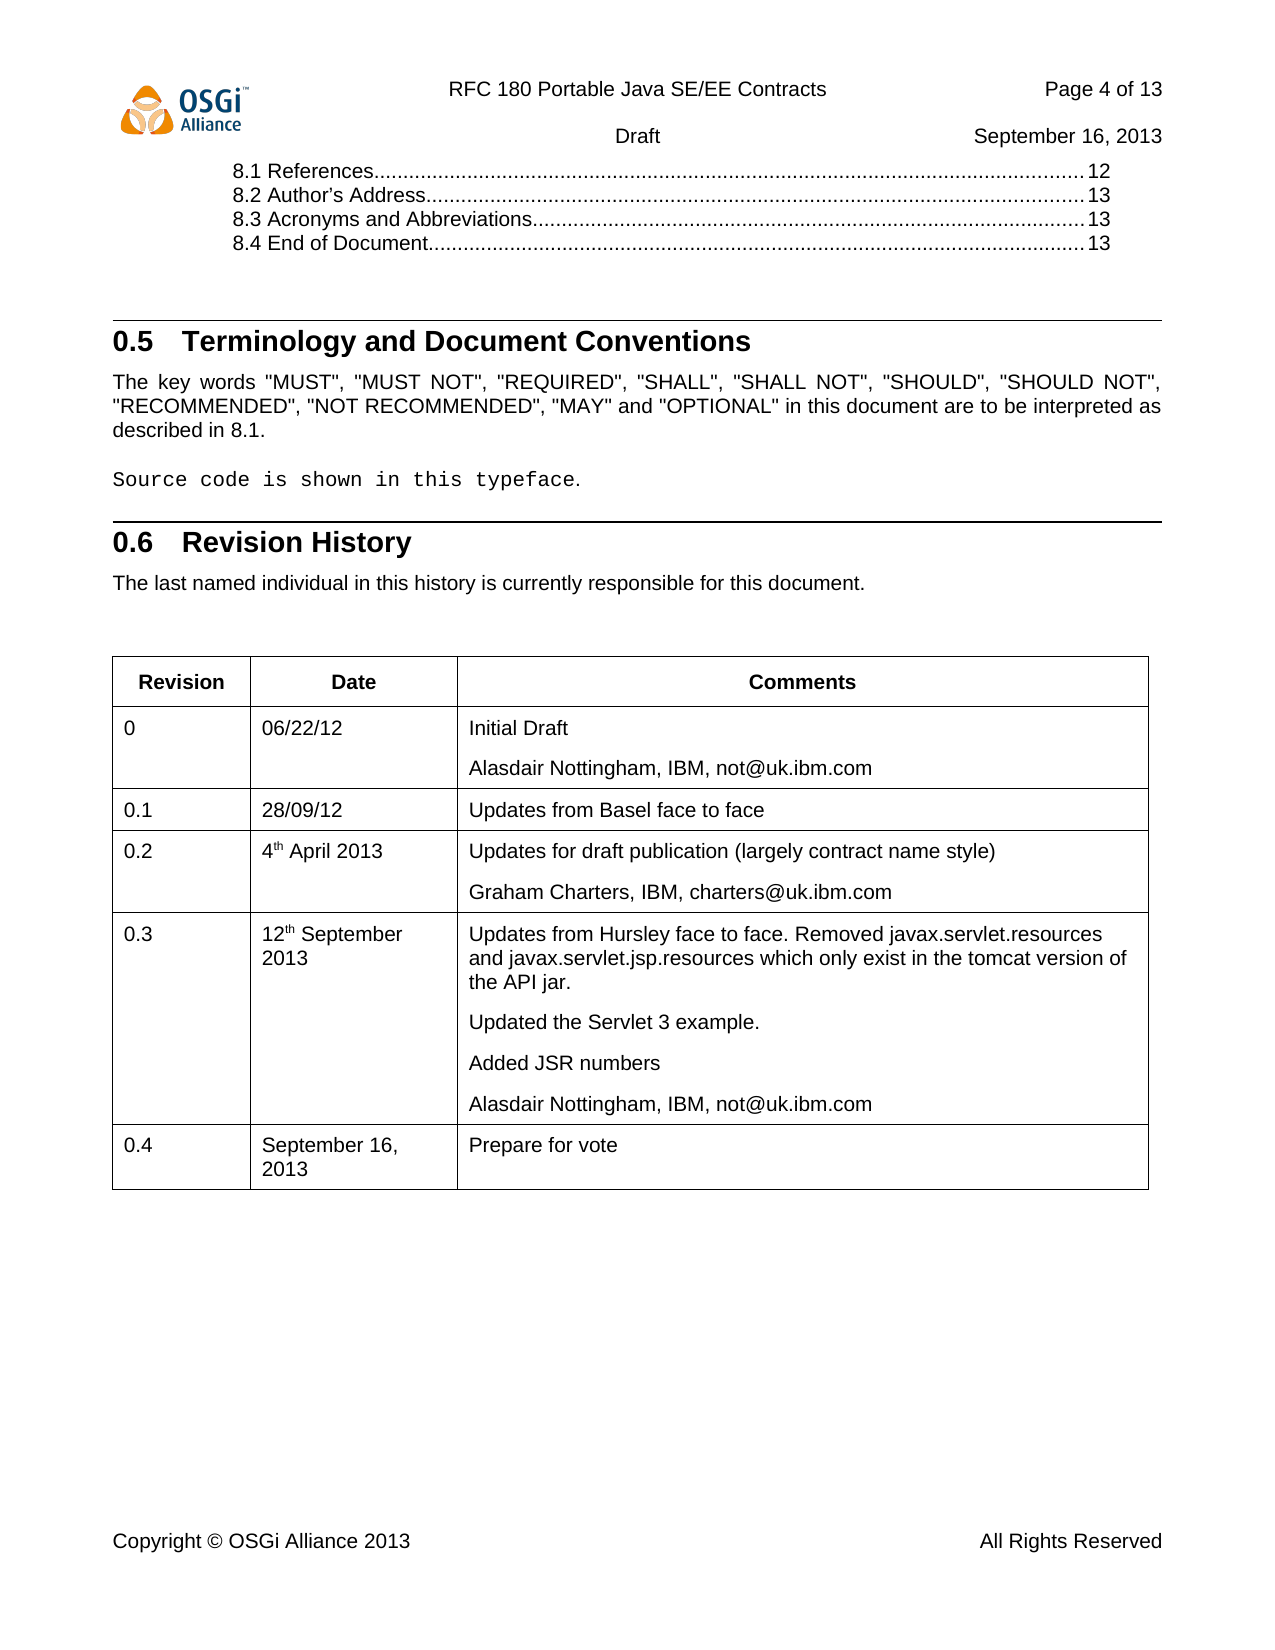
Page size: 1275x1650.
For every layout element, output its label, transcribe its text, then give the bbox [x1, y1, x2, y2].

table_header Date [251, 657, 457, 706]
table_cell Updates from Hursley face to face. Removed javax.servlet.resources and javax.servlet.jsp.resources which only exist in the tomcat version of the API jar. Updated the Servlet 3 example. Added JSR numbers Alasdair Nottingham, IBM, not@uk.ibm.com [458, 913, 1148, 1124]
table_cell 4th April 2013 [251, 831, 457, 912]
text 8.2 Author’s Address 13 [232, 183, 1162, 207]
subtitle Terminology and Document Conventions [112, 321, 1162, 357]
table_cell 22/06/12 [251, 707, 457, 788]
table_cell 0.4 [113, 1125, 250, 1189]
subtitle Revision History [112, 522, 1162, 558]
table_cell Initial Draft Alasdair Nottingham, IBM, not@uk.ibm.com [458, 707, 1148, 788]
table_cell 0.1 [113, 789, 250, 830]
table_cell Prepare for vote [458, 1125, 1148, 1189]
text 8.3 Acronyms and Abbreviations 13 [232, 207, 1162, 231]
table_cell 12th September 2013 [251, 913, 457, 1124]
table_header Revision [113, 657, 250, 706]
text 8.4 End of Document 13 [232, 231, 1162, 255]
text The key words "MUST", "MUST NOT", "REQUIRED", "SHALL", "SHALL NOT", "SHOULD", "SHOULD NOT", "RECOMMENDED", "NOT RECOMMENDED", "MAY" and "OPTIONAL" in this document are to be interpreted as described in 1. [112, 369, 1162, 441]
table_cell Updates for draft publication (largely contract name style) Graham Charters, IBM, charters@uk.ibm.com [458, 831, 1148, 912]
table_header Comments [458, 657, 1148, 706]
table_cell September 16, 2013 [251, 1125, 457, 1189]
table_cell 0.3 [113, 913, 250, 1124]
table_cell 0.2 [113, 831, 250, 912]
text 8.1 References 12 [232, 159, 1162, 183]
text The last named individual in this history is currently responsible for this document. [112, 571, 1162, 594]
picture [113, 78, 257, 142]
table_cell 28/09/12 [251, 789, 457, 830]
table_cell 0 [113, 707, 250, 788]
text Source code is shown in this typeface. [112, 466, 1162, 492]
table_cell Updates from Basel face to face [458, 789, 1148, 830]
